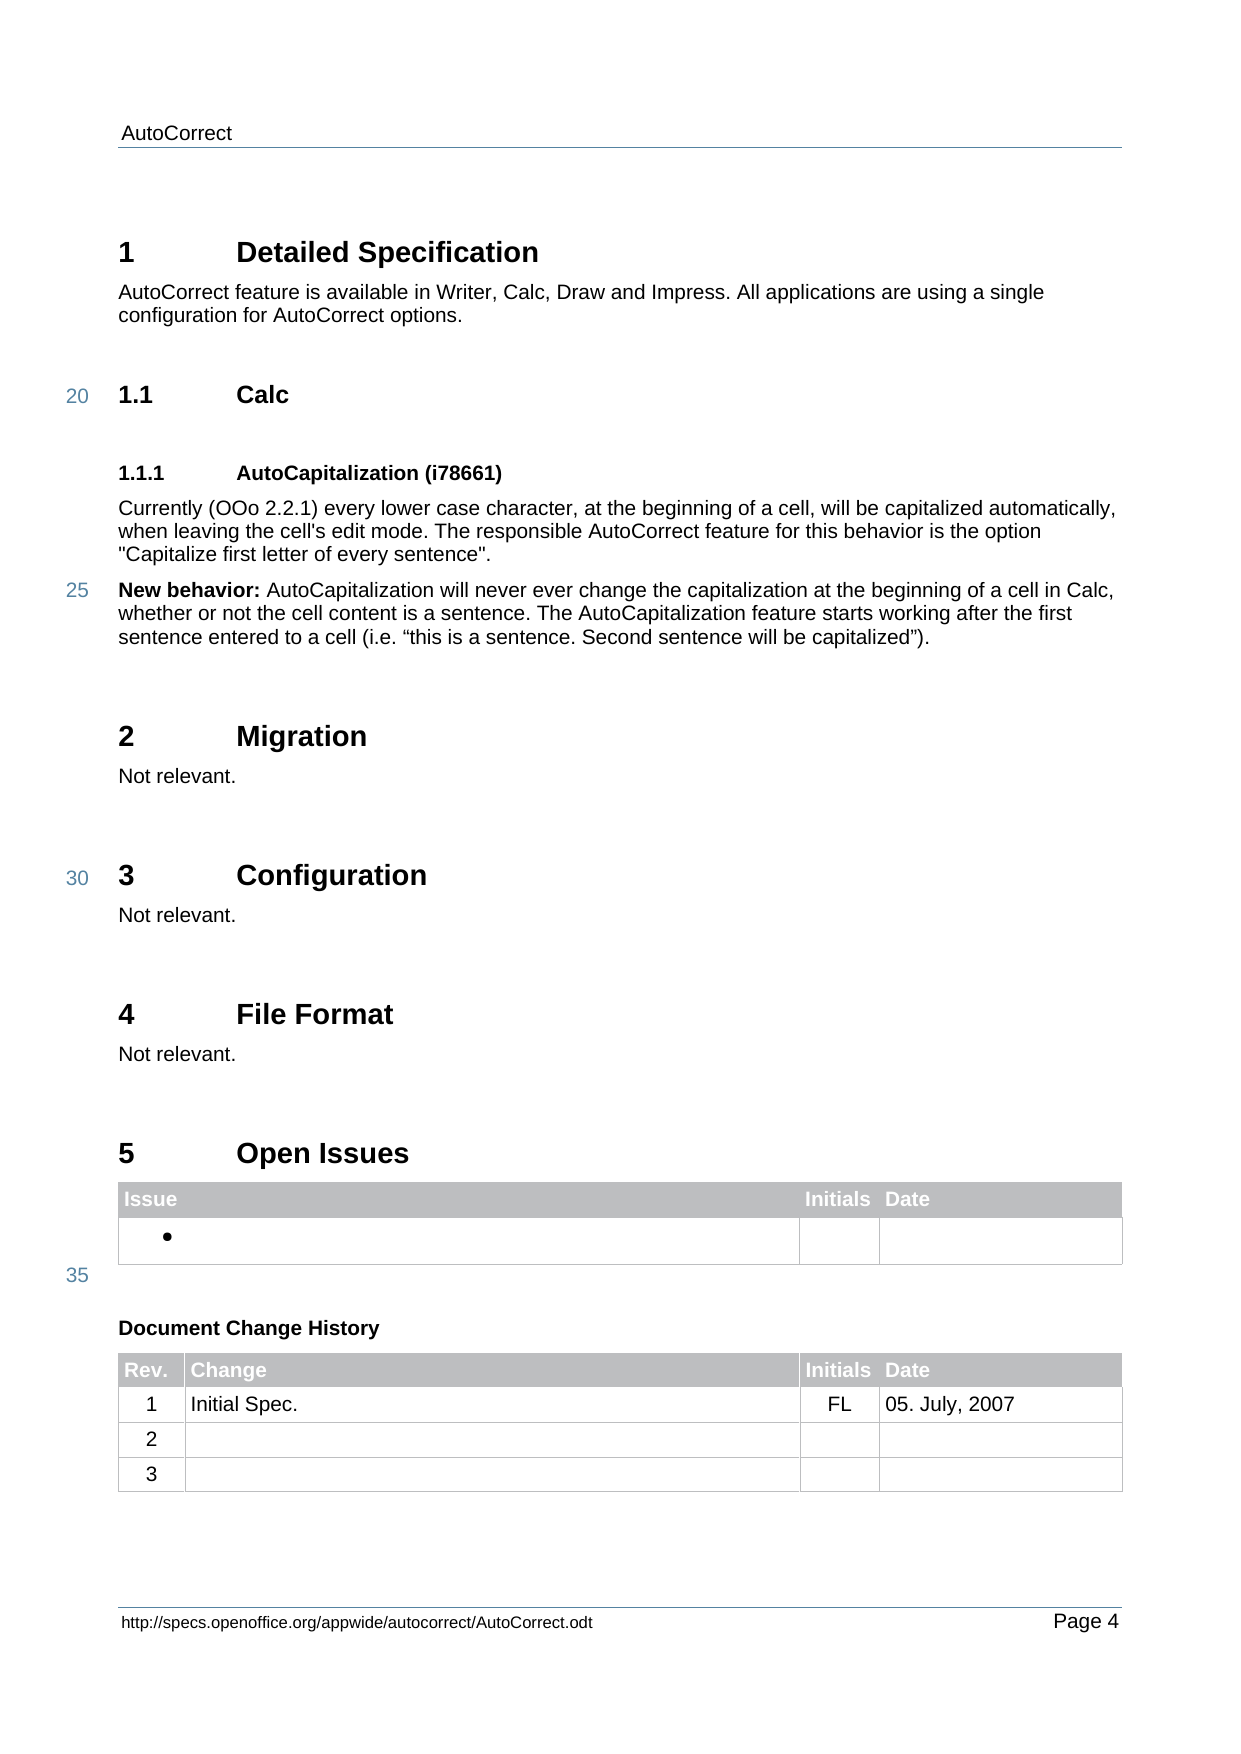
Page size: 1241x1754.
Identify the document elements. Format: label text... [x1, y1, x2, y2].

table_header Rev. [118, 1353, 184, 1387]
table_cell [880, 1458, 1122, 1491]
text Currently (OOo 2.2.1) every lower case character, at the beginning of a cell, will be capitalized automatically, when leaving the cell's edit mode. The responsible AutoCorrect feature for this behavior is the option "Capitalize first letter of every sentence". [118, 497, 1122, 566]
table_cell [186, 1458, 799, 1491]
text Not relevant. [118, 903, 1122, 927]
table_cell [119, 1218, 799, 1264]
table_cell [801, 1458, 879, 1491]
table_header Change [185, 1353, 799, 1387]
table_cell [880, 1423, 1122, 1457]
table_header Date [879, 1182, 1122, 1217]
table_header Issue [118, 1182, 799, 1217]
text Not relevant. [118, 1043, 1122, 1066]
table_cell [801, 1423, 879, 1457]
subtitle Migration [118, 720, 1122, 753]
subtitle Detailed Specification [118, 236, 1122, 268]
table_header Initials [800, 1353, 879, 1387]
table_header Initials [799, 1182, 879, 1217]
table_cell 05. July, 2007 [880, 1387, 1122, 1422]
table_header Date [879, 1353, 1122, 1387]
table_cell 3 [119, 1458, 184, 1491]
table_cell FL [801, 1387, 879, 1422]
subtitle Document Change History [118, 1317, 1122, 1340]
text AutoCorrect feature is available in Writer, Calc, Draw and Impress. All applications are using a single configuration for AutoCorrect options. [118, 280, 1122, 327]
table_cell [880, 1218, 1122, 1264]
table_cell [186, 1423, 799, 1457]
subtitle Open Issues [118, 1137, 1122, 1170]
subtitle File Format [118, 998, 1122, 1031]
table_cell 2 [119, 1423, 184, 1457]
text New behavior: AutoCapitalization will never ever change the capitalization at the beginning of a cell in Calc, whether or not the cell content is a sentence. The AutoCapitalization feature starts working after the first sentence entered to a cell (i.e. “this is a sentence. Second sentence will be capitalized”). [118, 579, 1122, 648]
text Not relevant. [118, 764, 1122, 788]
subtitle Calc [118, 381, 1122, 408]
subtitle Configuration [118, 859, 1122, 892]
table_cell 1 [119, 1387, 184, 1422]
subtitle AutoCapitalization (i78661) [118, 462, 1122, 485]
table_cell [800, 1218, 879, 1264]
table_cell Initial Spec. [186, 1387, 799, 1422]
